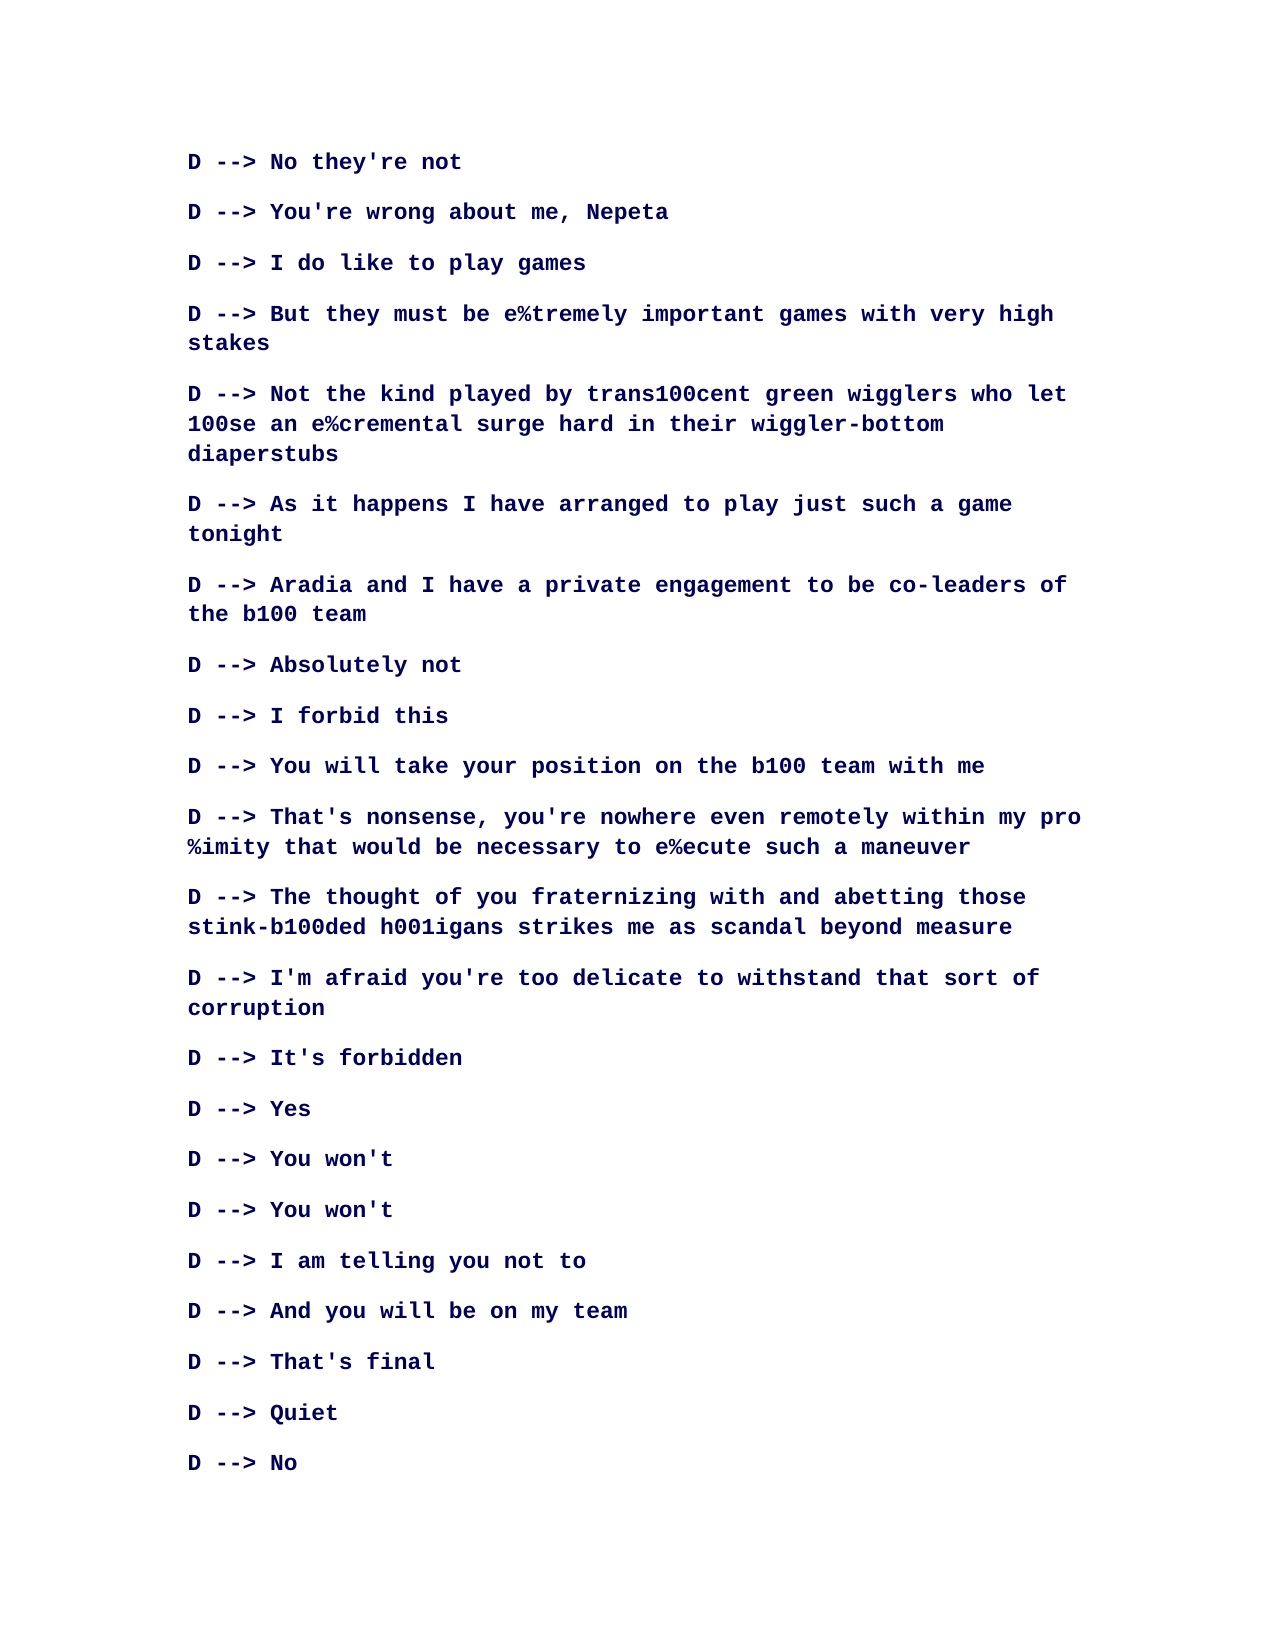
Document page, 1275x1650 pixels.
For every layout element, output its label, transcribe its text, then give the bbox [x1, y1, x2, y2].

text D --> That's nonsense, you're nowhere even remotely within my pro%imity that would be necessary to e%ecute such a maneuver [187, 805, 1087, 861]
text D --> I am telling you not to [187, 1249, 1087, 1275]
text D --> I forbid this [187, 704, 1087, 730]
text D --> I do like to play games [187, 251, 1087, 277]
text D --> Quiet [187, 1401, 1087, 1427]
text D --> And you will be on my team [187, 1299, 1087, 1326]
text D --> The thought of you fraternizing with and abetting those stink-b100ded h001igans strikes me as scandal beyond measure [187, 886, 1087, 941]
text D --> You're wrong about me, Nepeta [187, 201, 1087, 227]
text D --> No [187, 1451, 1087, 1477]
text D --> You won't [187, 1198, 1087, 1224]
text D --> I'm afraid you're too delicate to withstand that sort of corruption [187, 966, 1087, 1022]
text D --> It's forbidden [187, 1046, 1087, 1072]
text D --> You will take your position on the b100 team with me [187, 754, 1087, 781]
text D --> As it happens I have arranged to play just such a game tonight [187, 492, 1087, 548]
text D --> But they must be e%tremely important games with very high stakes [187, 302, 1087, 358]
text D --> Yes [187, 1097, 1087, 1123]
text D --> Not the kind played by trans100cent green wigglers who let 100se an e%cremental surge hard in their wiggler-bottom diaperstubs [187, 382, 1087, 468]
text D --> That's final [187, 1350, 1087, 1376]
text D --> Absolutely not [187, 653, 1087, 679]
text D --> Aradia and I have a private engagement to be co-leaders of the b100 team [187, 573, 1087, 629]
text D --> You won't [187, 1148, 1087, 1174]
text D --> No they're not [187, 150, 1087, 176]
